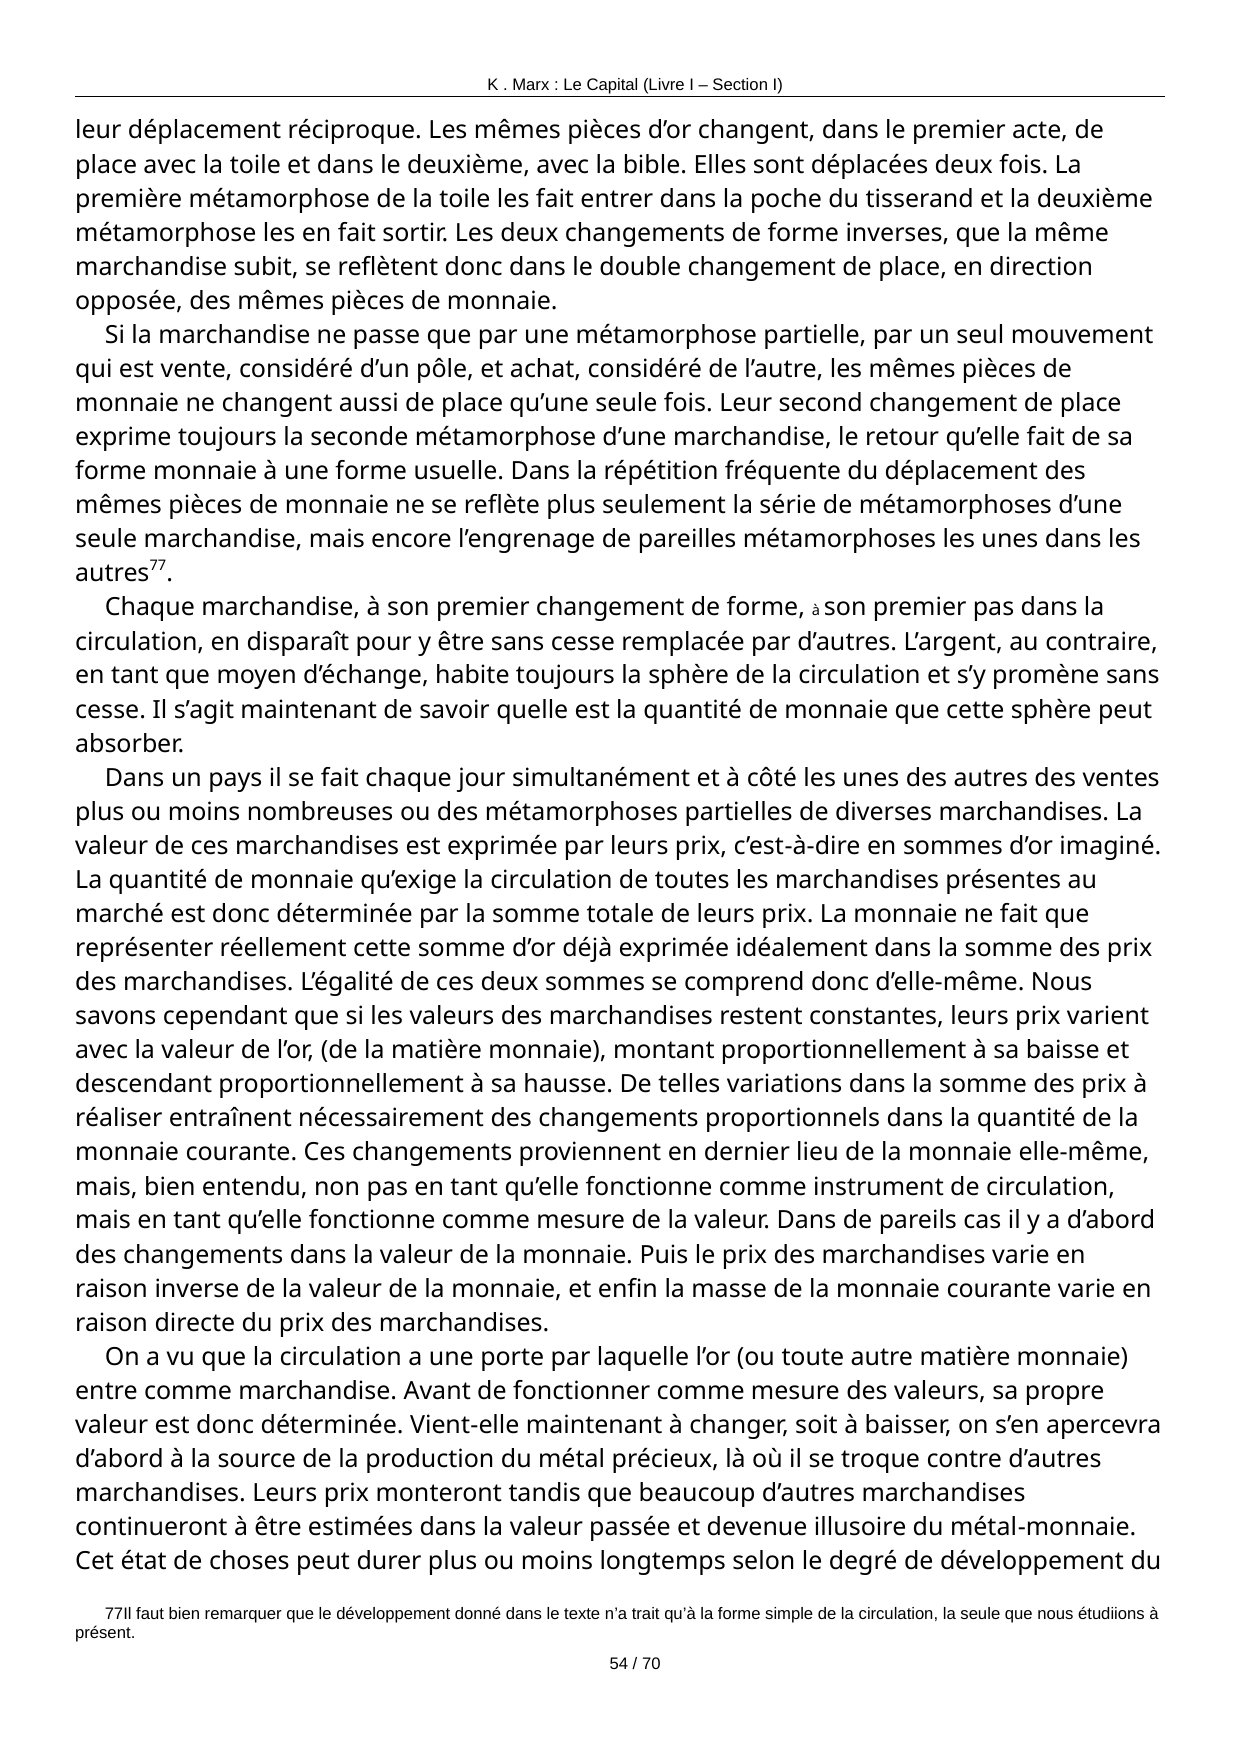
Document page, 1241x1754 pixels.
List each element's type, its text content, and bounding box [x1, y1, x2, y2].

text Dans un pays il se fait chaque jour simultanément et à côté les unes des autres des ventes plus ou moins nombreuses ou des métamorphoses partielles de diverses marchandises. La valeur de ces marchandises est exprimée par leurs prix, c’est‑à‑dire en sommes d’or imaginé. La quantité de monnaie qu’exige la circulation de toutes les marchandises présentes au marché est donc déterminée par la somme totale de leurs prix. La monnaie ne fait que représenter réellement cette somme d’or déjà exprimée idéalement dans la somme des prix des marchandises. L’égalité de ces deux sommes se comprend donc d’elle-même. Nous savons cependant que si les valeurs des marchandises restent constantes, leurs prix varient avec la valeur de l’or, (de la matière monnaie), montant proportionnellement à sa baisse et descendant proportionnellement à sa hausse. De telles variations dans la somme des prix à réaliser entraînent nécessairement des changements proportionnels dans la quantité de la monnaie courante. Ces changements proviennent en dernier lieu de la monnaie elle-même, mais, bien entendu, non pas en tant qu’elle fonctionne comme instrument de circulation, mais en tant qu’elle fonctionne comme mesure de la valeur. Dans de pareils cas il y a d’abord des changements dans la valeur de la monnaie. Puis le prix des marchandises varie en raison inverse de la valeur de la monnaie, et enfin la masse de la monnaie courante varie en raison directe du prix des marchandises. [75, 759, 1165, 1338]
text On a vu que la circulation a une porte par laquelle l’or (ou toute autre matière monnaie) entre comme marchandise. Avant de fonctionner comme mesure des valeurs, sa propre valeur est donc déterminée. Vient‑elle maintenant à changer, soit à baisser, on s’en apercevra d’abord à la source de la production du métal précieux, là où il se troque contre d’autres marchandises. Leurs prix monteront tandis que beaucoup d’autres marchandises continueront à être estimées dans la valeur passée et devenue illusoire du métal‑monnaie. Cet état de choses peut durer plus ou moins longtemps selon le degré de développement du [75, 1338, 1165, 1577]
text Chaque marchandise, à son premier changement de forme, à son premier pas dans la circulation, en disparaît pour y être sans cesse remplacée par d’autres. L’argent, au contraire, en tant que moyen d’échange, habite toujours la sphère de la circulation et s’y promène sans cesse. Il s’agit maintenant de savoir quelle est la quantité de monnaie que cette sphère peut absorber. [75, 589, 1165, 759]
text leur déplacement réciproque. Les mêmes pièces d’or changent, dans le premier acte, de place avec la toile et dans le deuxième, avec la bible. Elles sont déplacées deux fois. La première métamorphose de la toile les fait entrer dans la poche du tisserand et la deuxième métamorphose les en fait sortir. Les deux changements de forme inverses, que la même marchandise subit, se reflètent donc dans le double changement de place, en direction opposée, des mêmes pièces de monnaie. [75, 112, 1165, 317]
text Si la marchandise ne passe que par une métamorphose partielle, par un seul mouvement qui est vente, considéré d’un pôle, et achat, considéré de l’autre, les mêmes pièces de monnaie ne changent aussi de place qu’une seule fois. Leur second changement de place exprime toujours la seconde métamorphose d’une marchandise, le retour qu’elle fait de sa forme monnaie à une forme usuelle. Dans la répétition fréquente du déplacement des mêmes pièces de monnaie ne se reflète plus seulement la série de métamorphoses d’une seule marchandise, mais encore l’engrenage de pareilles métamorphoses les unes dans les autres. [75, 317, 1165, 589]
text Il faut bien remarquer que le développement donné dans le texte n’a trait qu’à la forme simple de la circulation, la seule que nous étudiions à présent. [75, 1603, 1165, 1642]
